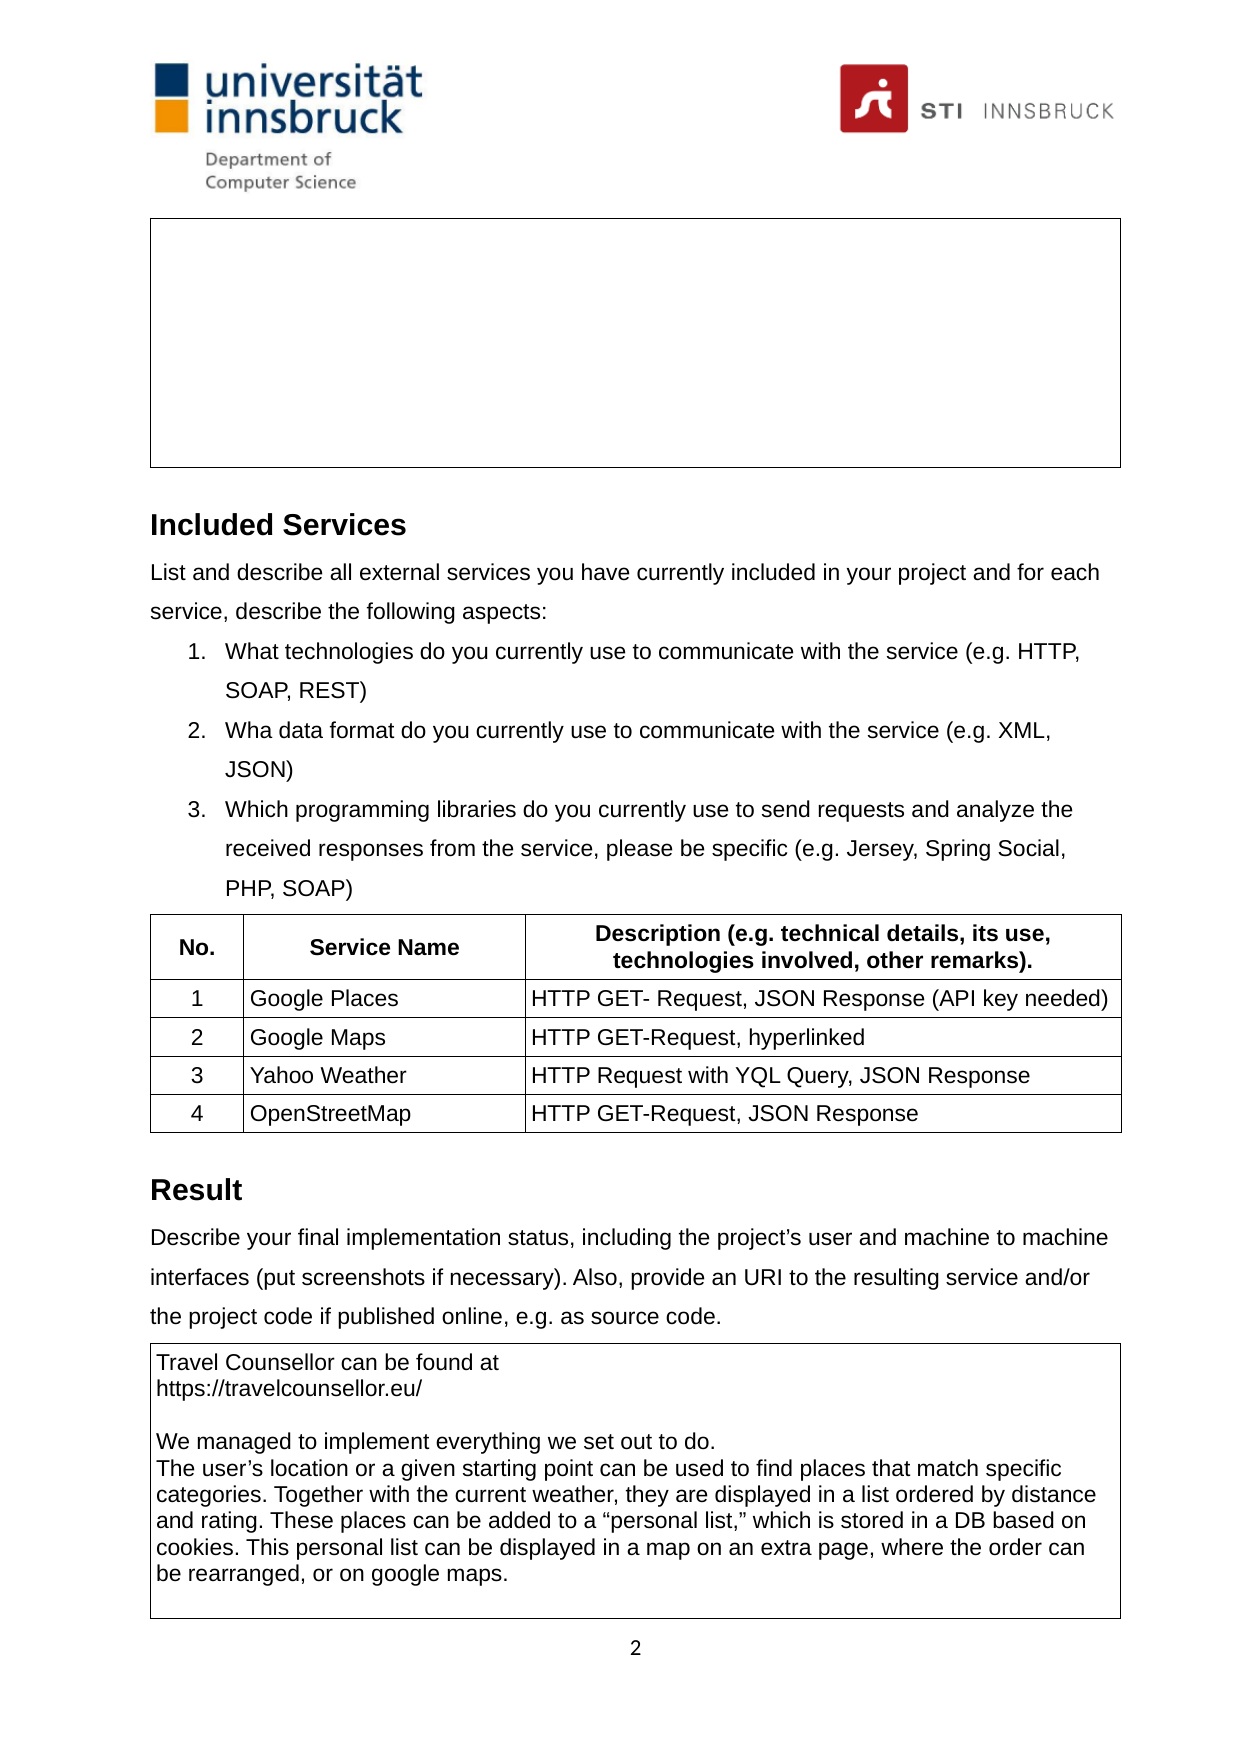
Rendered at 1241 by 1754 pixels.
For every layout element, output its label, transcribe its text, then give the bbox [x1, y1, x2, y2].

table_cell OpenStreetMap [244, 1095, 525, 1132]
table_cell HTTP GET-Request, hyperlinked [526, 1018, 1121, 1056]
table_cell 4 [151, 1095, 243, 1132]
list Which programming libraries do you currently use to send requests and analyze the received responses from the service, please be specific (e.g. Jersey, Spring Social, PHP, SOAP) [187, 796, 1121, 901]
table_cell 1 [151, 980, 243, 1017]
subtitle Result [150, 1172, 1121, 1207]
table_cell HTTP GET- Request, JSON Response (API key needed) [526, 980, 1121, 1017]
table_cell Google Maps [244, 1018, 525, 1056]
subtitle List and describe all external services you have currently included in your project and for each service, describe the following aspects: [150, 559, 1121, 625]
table_header Description (e.g. technical details, its use, technologies involved, other remarks). [526, 915, 1121, 979]
table_cell HTTP Request with YQL Query, JSON Response [526, 1057, 1121, 1094]
table_cell Google Places [244, 980, 525, 1017]
list Wha data format do you currently use to communicate with the service (e.g. XML, JSON) [187, 717, 1121, 783]
subtitle Included Services [150, 507, 1121, 541]
table_cell 3 [151, 1057, 243, 1094]
table_cell Yahoo Weather [244, 1057, 525, 1094]
table_cell HTTP GET-Request, JSON Response [526, 1095, 1121, 1132]
table_cell 2 [151, 1018, 243, 1056]
table_header Travel Counsellor can be found at https://travelcounsellor.eu/ We managed to implement everything we set out to do. The user’s location or a given starting point can be used to find places that match specific categories. Together with the current weather, they are displayed in a list ordered by distance and rating. These places can be added to a “personal list,” which is stored in a DB based on cookies. This personal list can be displayed in a map on an extra page, where the order can be rearranged, or on google maps. [151, 1344, 1120, 1618]
list What technologies do you currently use to communicate with the service (e.g. HTTP, SOAP, REST) [187, 638, 1121, 704]
table_header Service Name [244, 915, 525, 979]
table_header No. [151, 915, 243, 979]
subtitle Describe your final implementation status, including the project’s user and machine to machine interfaces (put screenshots if necessary). Also, provide an URI to the resulting service and/or the project code if published online, e.g. as source code. [150, 1224, 1121, 1330]
table_header [151, 219, 1120, 467]
